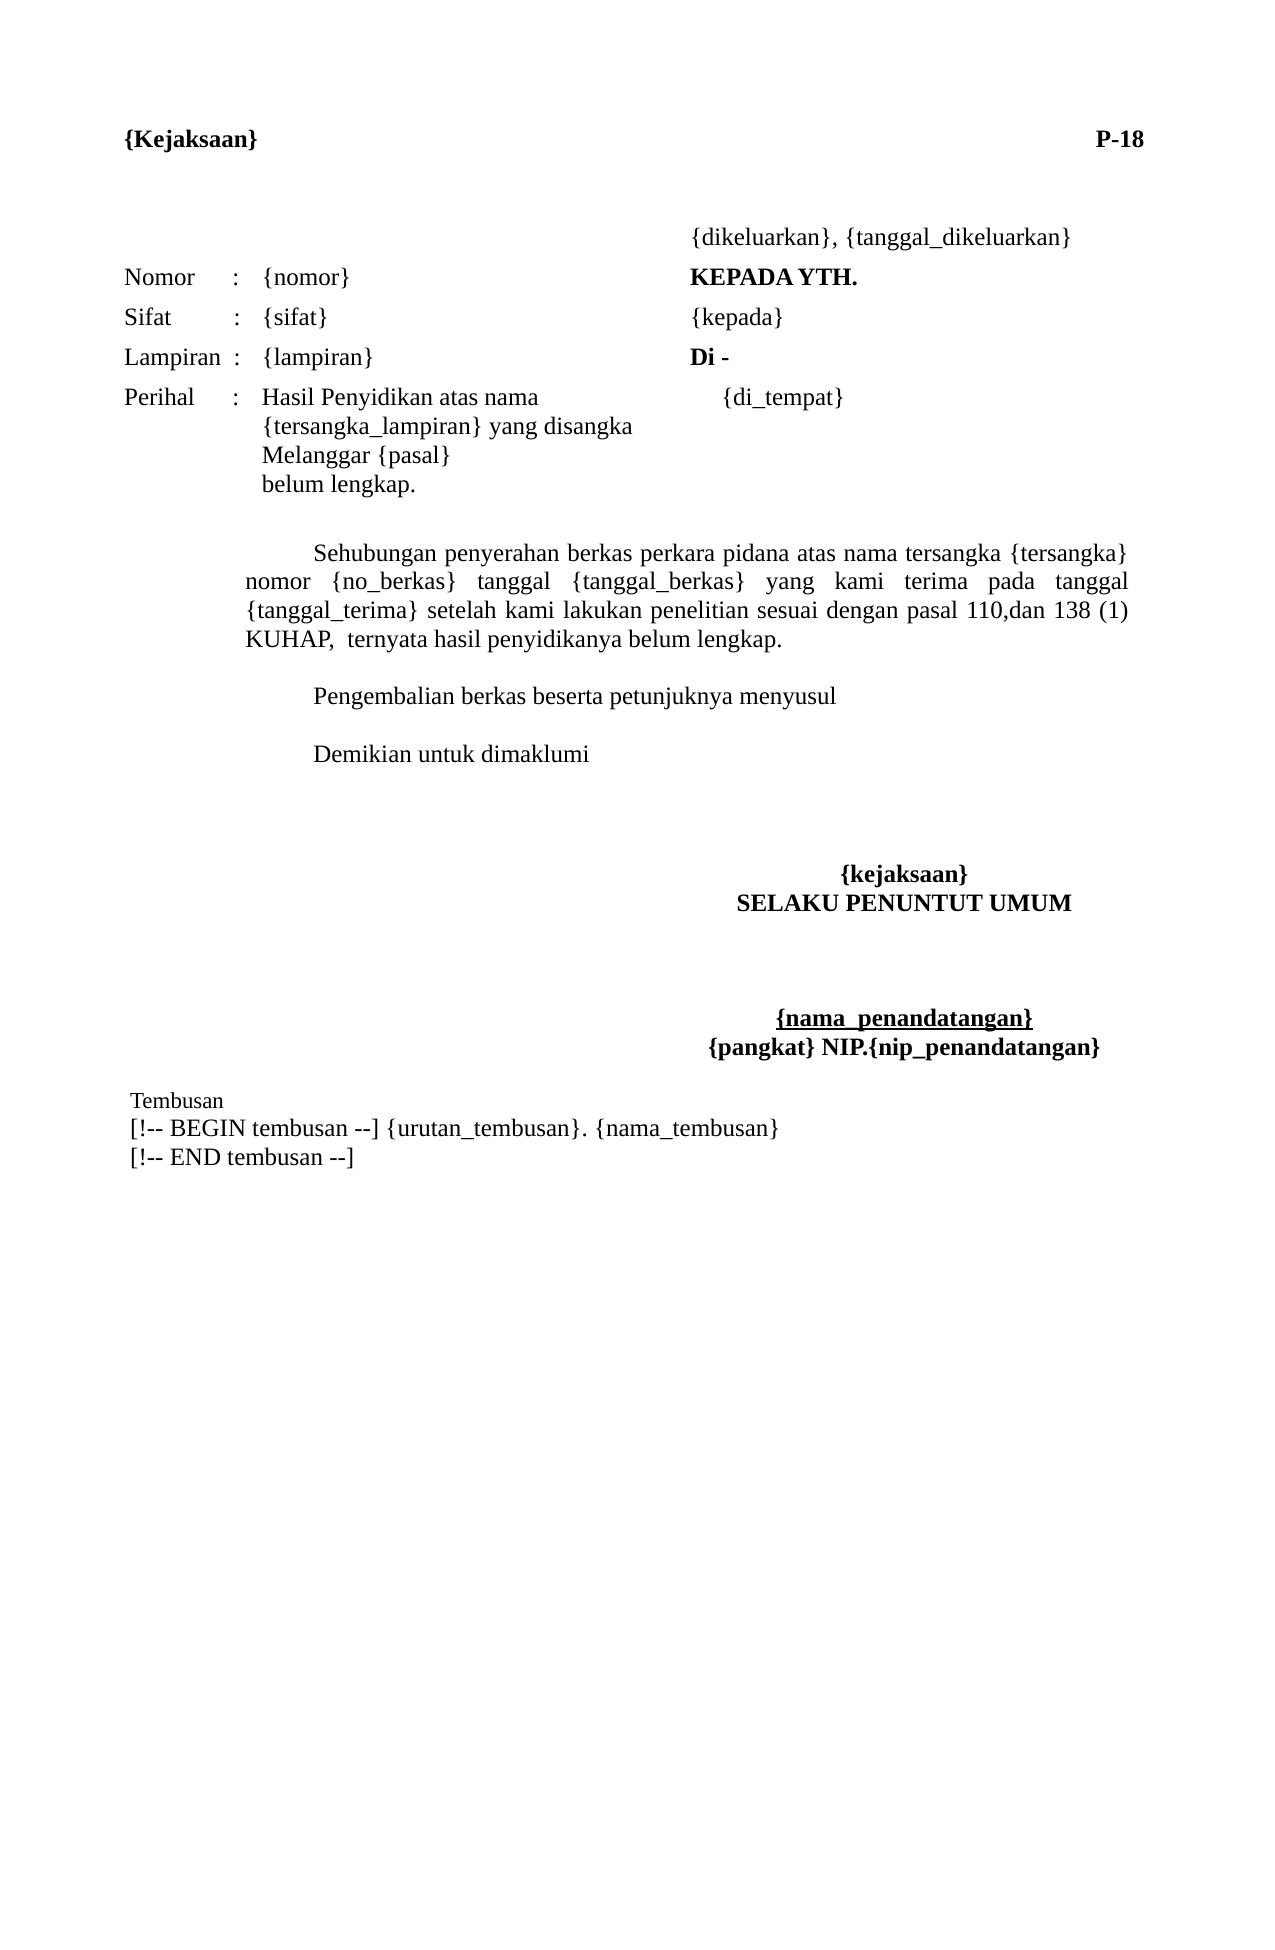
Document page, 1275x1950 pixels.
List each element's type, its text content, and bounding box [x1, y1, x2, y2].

table_cell Di - [684, 336, 1157, 377]
table_header [118, 216, 684, 256]
table_cell {lampiran} [256, 336, 684, 377]
table_header Sehubungan penyerahan berkas perkara pidana atas nama tersangka {tersangka} nomor {no_berkas} tanggal {tanggal_berkas} yang kami terima pada tanggal {tanggal_terima} setelah kami lakukan penelitian sesuai dengan pasal 110,dan 138 (1) KUHAP, ternyata hasil penyidikanya belum lengkap. Pengembalian berkas beserta petunjuknya menyusul Demikian untuk dimaklumi [219, 532, 1157, 773]
table_header {dikeluarkan}, {tanggal_dikeluarkan} [684, 216, 1157, 256]
text [!-- BEGIN tembusan --] {urutan_tembusan}. {nama_tembusan} [130, 1113, 1157, 1142]
table_cell Lampiran : [118, 336, 256, 377]
text Tembusan [130, 1087, 1157, 1113]
table_header {Kejaksaan} [118, 118, 1090, 158]
table_cell Perihal : [118, 377, 256, 503]
table_cell KEPADA YTH. [684, 256, 1157, 296]
table_cell Sifat : [118, 296, 256, 336]
table_header {kejaksaan} SELAKU PENUNTUT UMUM {nama_penandatangan} {pangkat} NIP.{nip_penandatangan} [651, 860, 1157, 1061]
table_cell {nomor} [256, 256, 684, 296]
table_cell Hasil Penyidikan atas nama {tersangka_lampiran} yang disangka Melanggar {pasal} belum lengkap. [256, 377, 684, 503]
table_cell {kepada} [684, 296, 1157, 336]
table_header [239, 860, 651, 1061]
table_header [118, 532, 219, 773]
table_header [118, 860, 239, 1061]
table_cell {di_tempat} [684, 377, 1157, 503]
table_cell Nomor : [118, 256, 256, 296]
table_cell {sifat} [256, 296, 684, 336]
table_header P-18 [1090, 118, 1157, 158]
text [!-- END tembusan --] [130, 1142, 1157, 1171]
